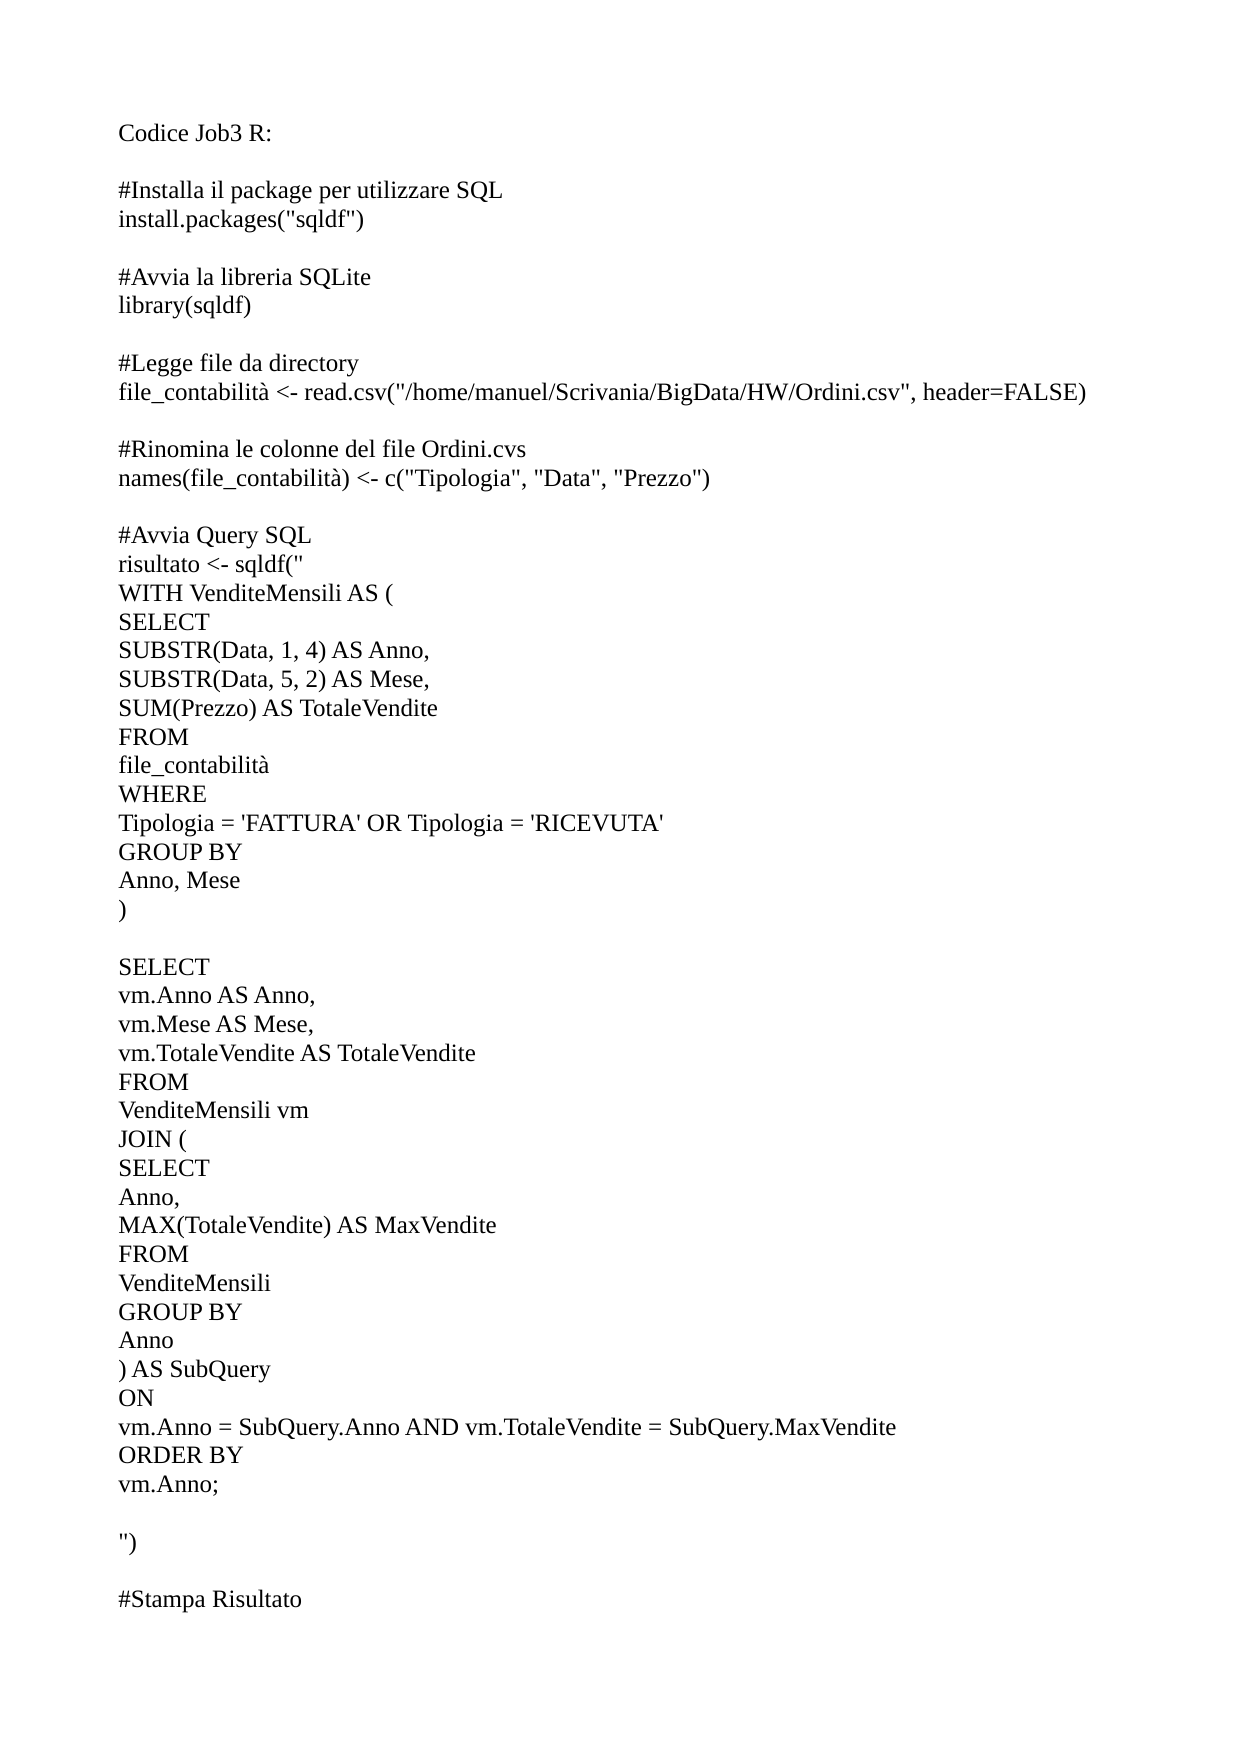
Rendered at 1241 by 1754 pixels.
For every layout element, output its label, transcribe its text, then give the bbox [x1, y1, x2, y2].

text vm.Anno; [118, 1469, 1122, 1498]
text SELECT [118, 607, 1122, 636]
text Codice Job3 R: [118, 118, 1122, 147]
text FROM [118, 722, 1122, 751]
text VenditeMensili [118, 1268, 1122, 1297]
text file_contabilità <- read.csv("/home/manuel/Scrivania/BigData/HW/Ordini.csv", header=FALSE) [118, 377, 1122, 406]
text FROM [118, 1067, 1122, 1096]
text install.packages("sqldf") [118, 204, 1122, 233]
text library(sqldf) [118, 291, 1122, 319]
text ") [118, 1527, 1122, 1556]
text GROUP BY [118, 837, 1122, 866]
text ) AS SubQuery [118, 1354, 1122, 1383]
text ORDER BY [118, 1441, 1122, 1469]
text file_contabilità [118, 751, 1122, 779]
text GROUP BY [118, 1297, 1122, 1326]
text Anno, Mese [118, 866, 1122, 894]
text names(file_contabilità) <- c("Tipologia", "Data", "Prezzo") [118, 463, 1122, 492]
text #Rinomina le colonne del file Ordini.cvs [118, 434, 1122, 463]
text SUBSTR(Data, 1, 4) AS Anno, [118, 636, 1122, 664]
text SUM(Prezzo) AS TotaleVendite [118, 693, 1122, 722]
text #Avvia Query SQL [118, 521, 1122, 549]
text #Stampa Risultato [118, 1584, 1122, 1613]
text SUBSTR(Data, 5, 2) AS Mese, [118, 664, 1122, 693]
text vm.TotaleVendite AS TotaleVendite [118, 1038, 1122, 1067]
text #Installa il package per utilizzare SQL [118, 176, 1122, 204]
text VenditeMensili vm [118, 1096, 1122, 1124]
text vm.Anno = SubQuery.Anno AND vm.TotaleVendite = SubQuery.MaxVendite [118, 1412, 1122, 1441]
text #Legge file da directory [118, 348, 1122, 377]
text SELECT [118, 952, 1122, 981]
text #Avvia la libreria SQLite [118, 262, 1122, 291]
text WHERE [118, 779, 1122, 808]
text JOIN ( [118, 1124, 1122, 1153]
text Anno, [118, 1182, 1122, 1211]
text Anno [118, 1326, 1122, 1354]
text WITH VenditeMensili AS ( [118, 578, 1122, 607]
text ON [118, 1383, 1122, 1412]
text vm.Mese AS Mese, [118, 1009, 1122, 1038]
text FROM [118, 1239, 1122, 1268]
text vm.Anno AS Anno, [118, 981, 1122, 1009]
text Tipologia = 'FATTURA' OR Tipologia = 'RICEVUTA' [118, 808, 1122, 837]
text SELECT [118, 1153, 1122, 1182]
text ) [118, 894, 1122, 923]
text MAX(TotaleVendite) AS MaxVendite [118, 1211, 1122, 1239]
text risultato <- sqldf(" [118, 549, 1122, 578]
